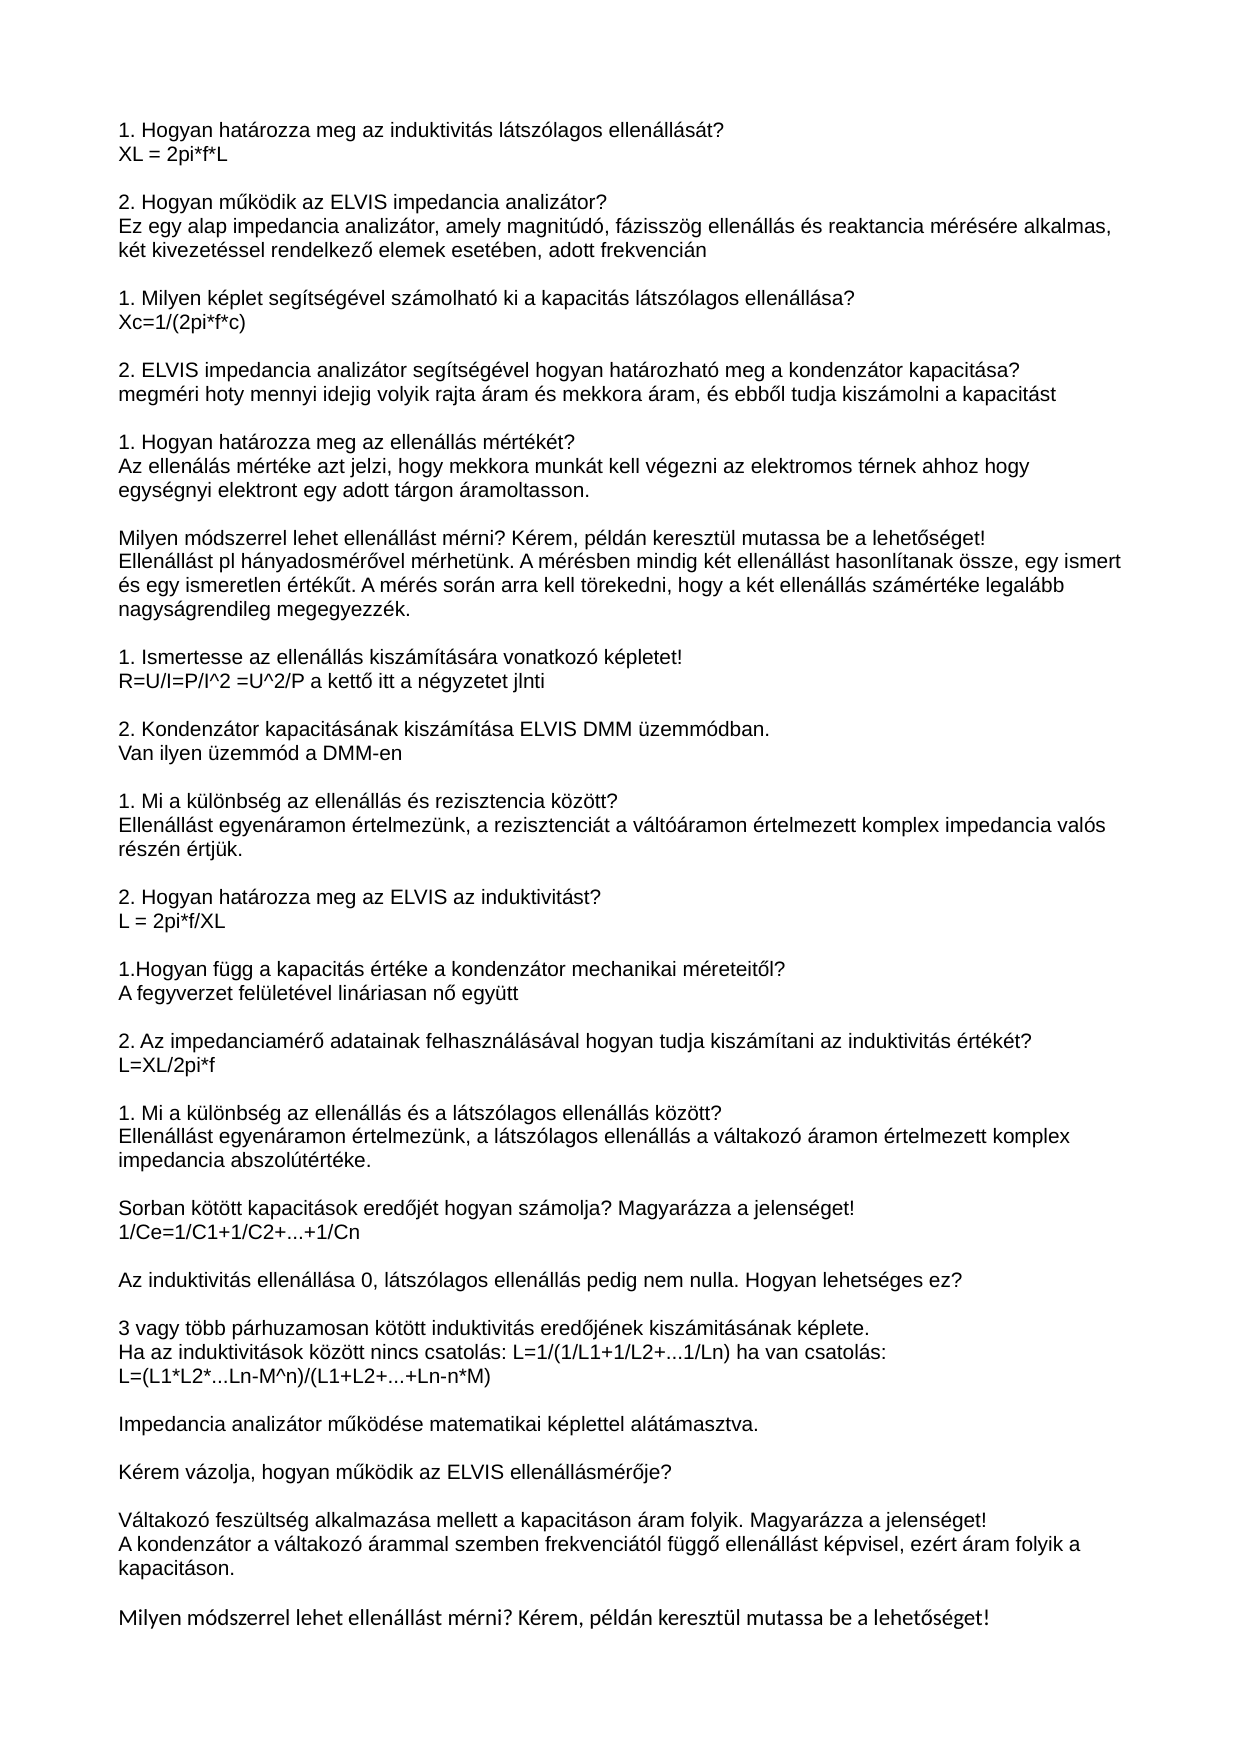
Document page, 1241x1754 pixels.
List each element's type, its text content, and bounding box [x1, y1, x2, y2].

text 3 vagy több párhuzamosan kötött induktivitás eredőjének kiszámitásának képlete. [118, 1316, 1122, 1340]
text 1. Ismertesse az ellenállás kiszámítására vonatkozó képletet! [118, 645, 1122, 669]
text megméri hoty mennyi idejig volyik rajta áram és mekkora áram, és ebből tudja kiszámolni a kapacitást [118, 382, 1122, 406]
text L=XL/2pi*f [118, 1052, 1122, 1076]
text Az induktivitás ellenállása 0, látszólagos ellenállás pedig nem nulla. Hogyan lehetséges ez? [118, 1268, 1122, 1292]
text 1. Mi a különbség az ellenállás és rezisztencia között? [118, 789, 1122, 813]
text 2. Az impedanciamérő adatainak felhasználásával hogyan tudja kiszámítani az induktivitás értékét? [118, 1028, 1122, 1052]
text A kondenzátor a váltakozó árammal szemben frekvenciától függő ellenállást képvisel, ezért áram folyik a kapacitáson. [118, 1532, 1122, 1579]
text XL = 2pi*f*L [118, 142, 1122, 166]
text Ha az induktivitások között nincs csatolás: L=1/(1/L1+1/L2+...1/Ln) ha van csatolás: L=(L1*L2*...Ln-M^n)/(L1+L2+...+Ln-n*M) [118, 1340, 1122, 1388]
text Sorban kötött kapacitások eredőjét hogyan számolja? Magyarázza a jelenséget! [118, 1196, 1122, 1220]
text R=U/I=P/I^2 =U^2/P a kettő itt a négyzetet jlnti [118, 669, 1122, 693]
text A fegyverzet felületével lináriasan nő együtt [118, 981, 1122, 1004]
text Milyen módszerrel lehet ellenállást mérni? Kérem, példán keresztül mutassa be a lehetőséget! [118, 525, 1122, 549]
text Ellenállást pl hányadosmérővel mérhetünk. A mérésben mindig két ellenállást hasonlítanak össze, egy ismert és egy ismeretlen értékűt. A mérés során arra kell törekedni, hogy a két ellenállás számértéke legalább nagyságrendileg megegyezzék. [118, 549, 1122, 621]
text Kérem vázolja, hogyan működik az ELVIS ellenállásmérője? [118, 1460, 1122, 1484]
text 2. Hogyan működik az ELVIS impedancia analizátor? [118, 190, 1122, 214]
text Van ilyen üzemmód a DMM-en [118, 741, 1122, 765]
text 1/Ce=1/C1+1/C2+...+1/Cn [118, 1220, 1122, 1244]
text 1. Milyen képlet segítségével számolható ki a kapacitás látszólagos ellenállása? [118, 286, 1122, 310]
text 2. ELVIS impedancia analizátor segítségével hogyan határozható meg a kondenzátor kapacitása? [118, 358, 1122, 382]
text L = 2pi*f/XL [118, 909, 1122, 933]
text 1. Mi a különbség az ellenállás és a látszólagos ellenállás között? [118, 1100, 1122, 1124]
text Az ellenálás mértéke azt jelzi, hogy mekkora munkát kell végezni az elektromos térnek ahhoz hogy egységnyi elektront egy adott tárgon áramoltasson. [118, 453, 1122, 501]
text Xc=1/(2pi*f*c) [118, 310, 1122, 334]
text Milyen módszerrel lehet ellenállást mérni? Kérem, példán keresztül mutassa be a lehetőséget! [118, 1603, 1122, 1632]
text Váltakozó feszültség alkalmazása mellett a kapacitáson áram folyik. Magyarázza a jelenséget! [118, 1508, 1122, 1532]
text 1. Hogyan határozza meg az ellenállás mértékét? [118, 429, 1122, 453]
text Ellenállást egyenáramon értelmezünk, a rezisztenciát a váltóáramon értelmezett komplex impedancia valós részén értjük. [118, 813, 1122, 861]
text 2. Kondenzátor kapacitásának kiszámítása ELVIS DMM üzemmódban. [118, 717, 1122, 741]
text 1.Hogyan függ a kapacitás értéke a kondenzátor mechanikai méreteitől? [118, 957, 1122, 981]
text Ez egy alap impedancia analizátor, amely magnitúdó, fázisszög ellenállás és reaktancia mérésére alkalmas, két kivezetéssel rendelkező elemek esetében, adott frekvencián [118, 214, 1122, 262]
text 2. Hogyan határozza meg az ELVIS az induktivitást? [118, 885, 1122, 909]
text Impedancia analizátor működése matematikai képlettel alátámasztva. [118, 1412, 1122, 1436]
text Ellenállást egyenáramon értelmezünk, a látszólagos ellenállás a váltakozó áramon értelmezett komplex impedancia abszolútértéke. [118, 1124, 1122, 1172]
text 1. Hogyan határozza meg az induktivitás látszólagos ellenállását? [118, 118, 1122, 142]
